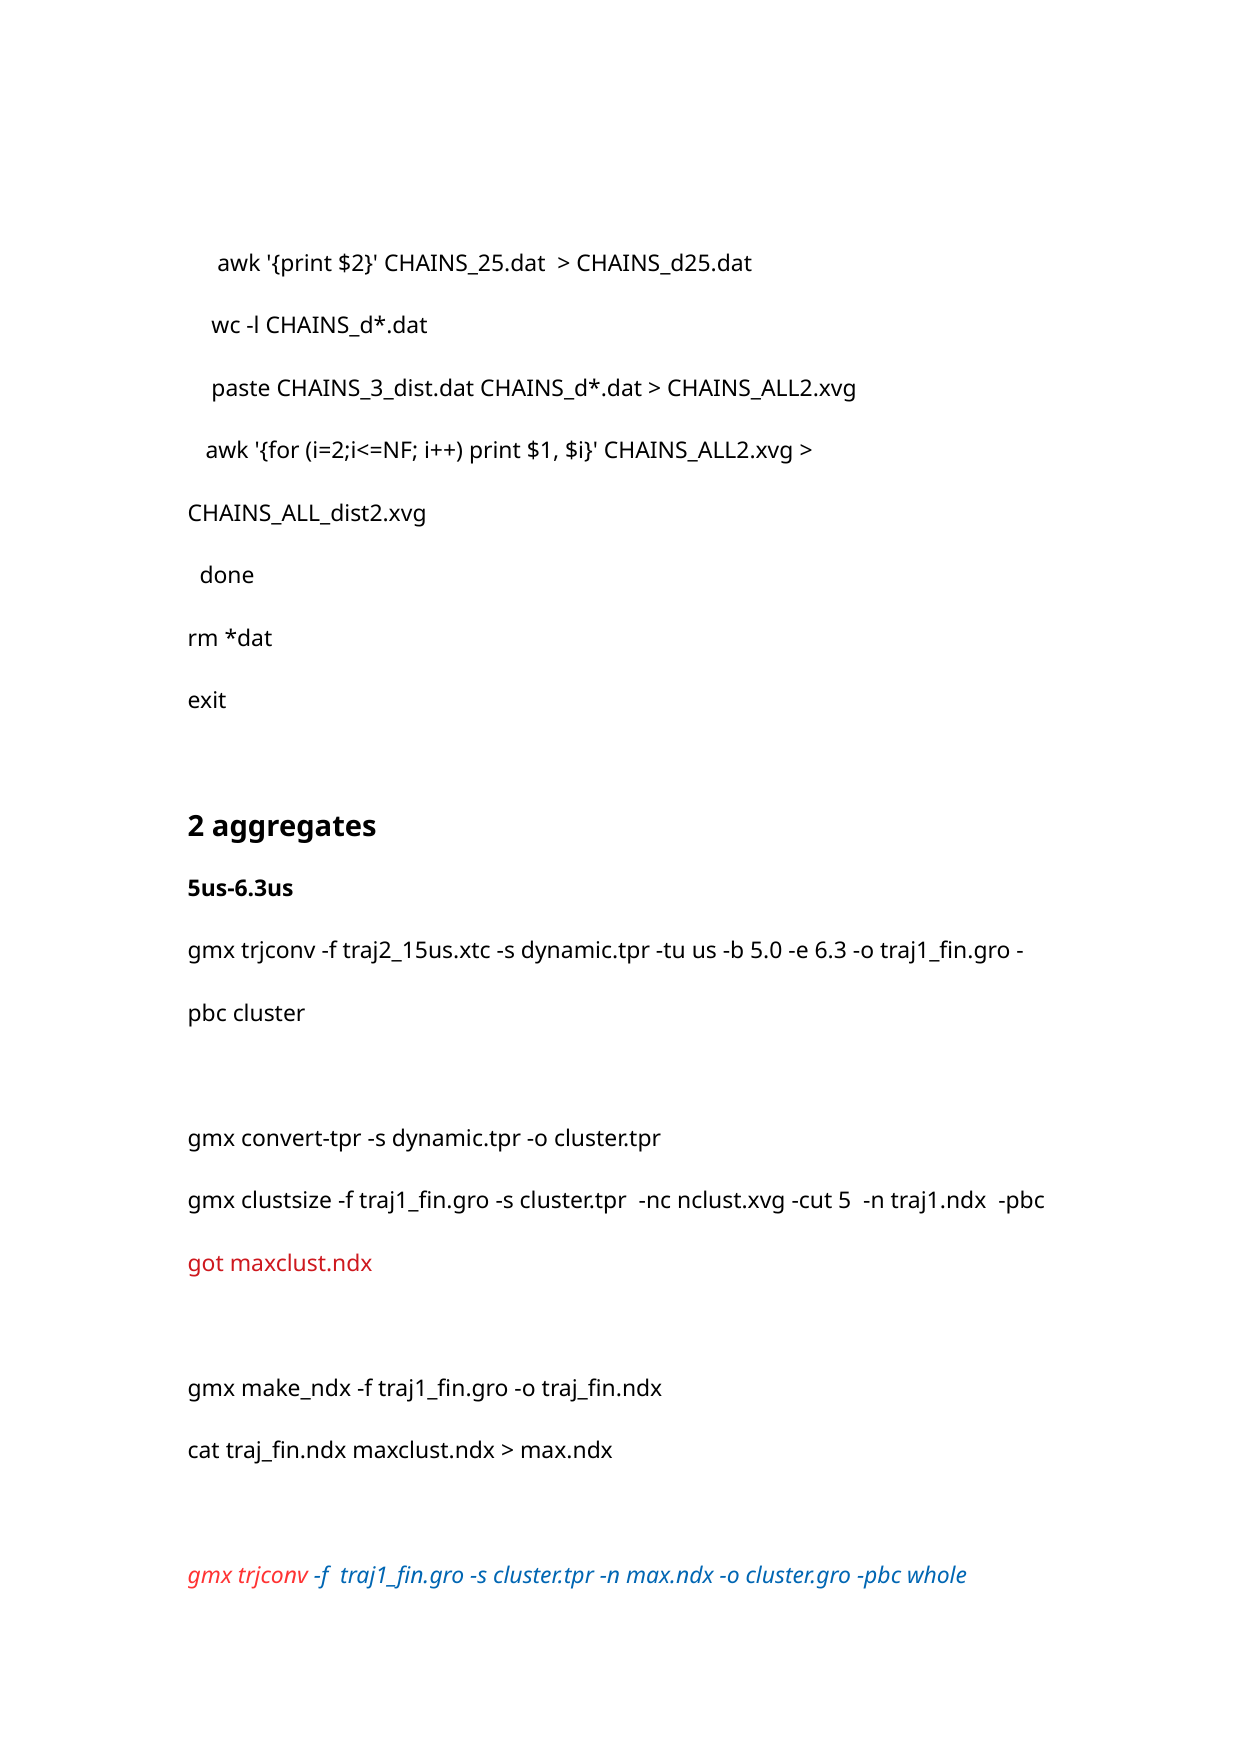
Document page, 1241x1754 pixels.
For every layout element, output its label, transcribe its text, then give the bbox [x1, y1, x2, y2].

text rm *dat [187, 596, 1053, 658]
text awk '{for (i=2;i<=NF; i++) print $1, $i}' CHAINS_ALL2.xvg > CHAINS_ALL_dist2.xvg [187, 408, 1053, 533]
text gmx convert-tpr -s dynamic.tpr -o cluster.tpr [187, 1096, 1053, 1158]
text paste CHAINS_3_dist.dat CHAINS_d*.dat > CHAINS_ALL2.xvg [187, 346, 1053, 408]
text got maxclust.ndx [187, 1221, 1053, 1283]
text gmx trjconv -f traj1_fin.gro -s cluster.tpr -n max.ndx -o cluster.gro -pbc whole [187, 1533, 1053, 1596]
text cat traj_fin.ndx maxclust.ndx > max.ndx [187, 1408, 1053, 1471]
text 5us-6.3us [187, 846, 1053, 908]
text gmx make_ndx -f traj1_fin.gro -o traj_fin.ndx [187, 1346, 1053, 1408]
text exit [187, 658, 1053, 721]
text 2 aggregates [187, 783, 1053, 846]
text done [187, 533, 1053, 596]
text gmx trjconv -f traj2_15us.xtc -s dynamic.tpr -tu us -b 5.0 -e 6.3 -o traj1_fin.gro -pbc cluster [187, 908, 1053, 1033]
text gmx clustsize -f traj1_fin.gro -s cluster.tpr -nc nclust.xvg -cut 5 -n traj1.ndx -pbc [187, 1158, 1053, 1221]
text wc -l CHAINS_d*.dat [187, 283, 1053, 346]
text awk '{print $2}' CHAINS_25.dat > CHAINS_d25.dat [187, 221, 1053, 283]
